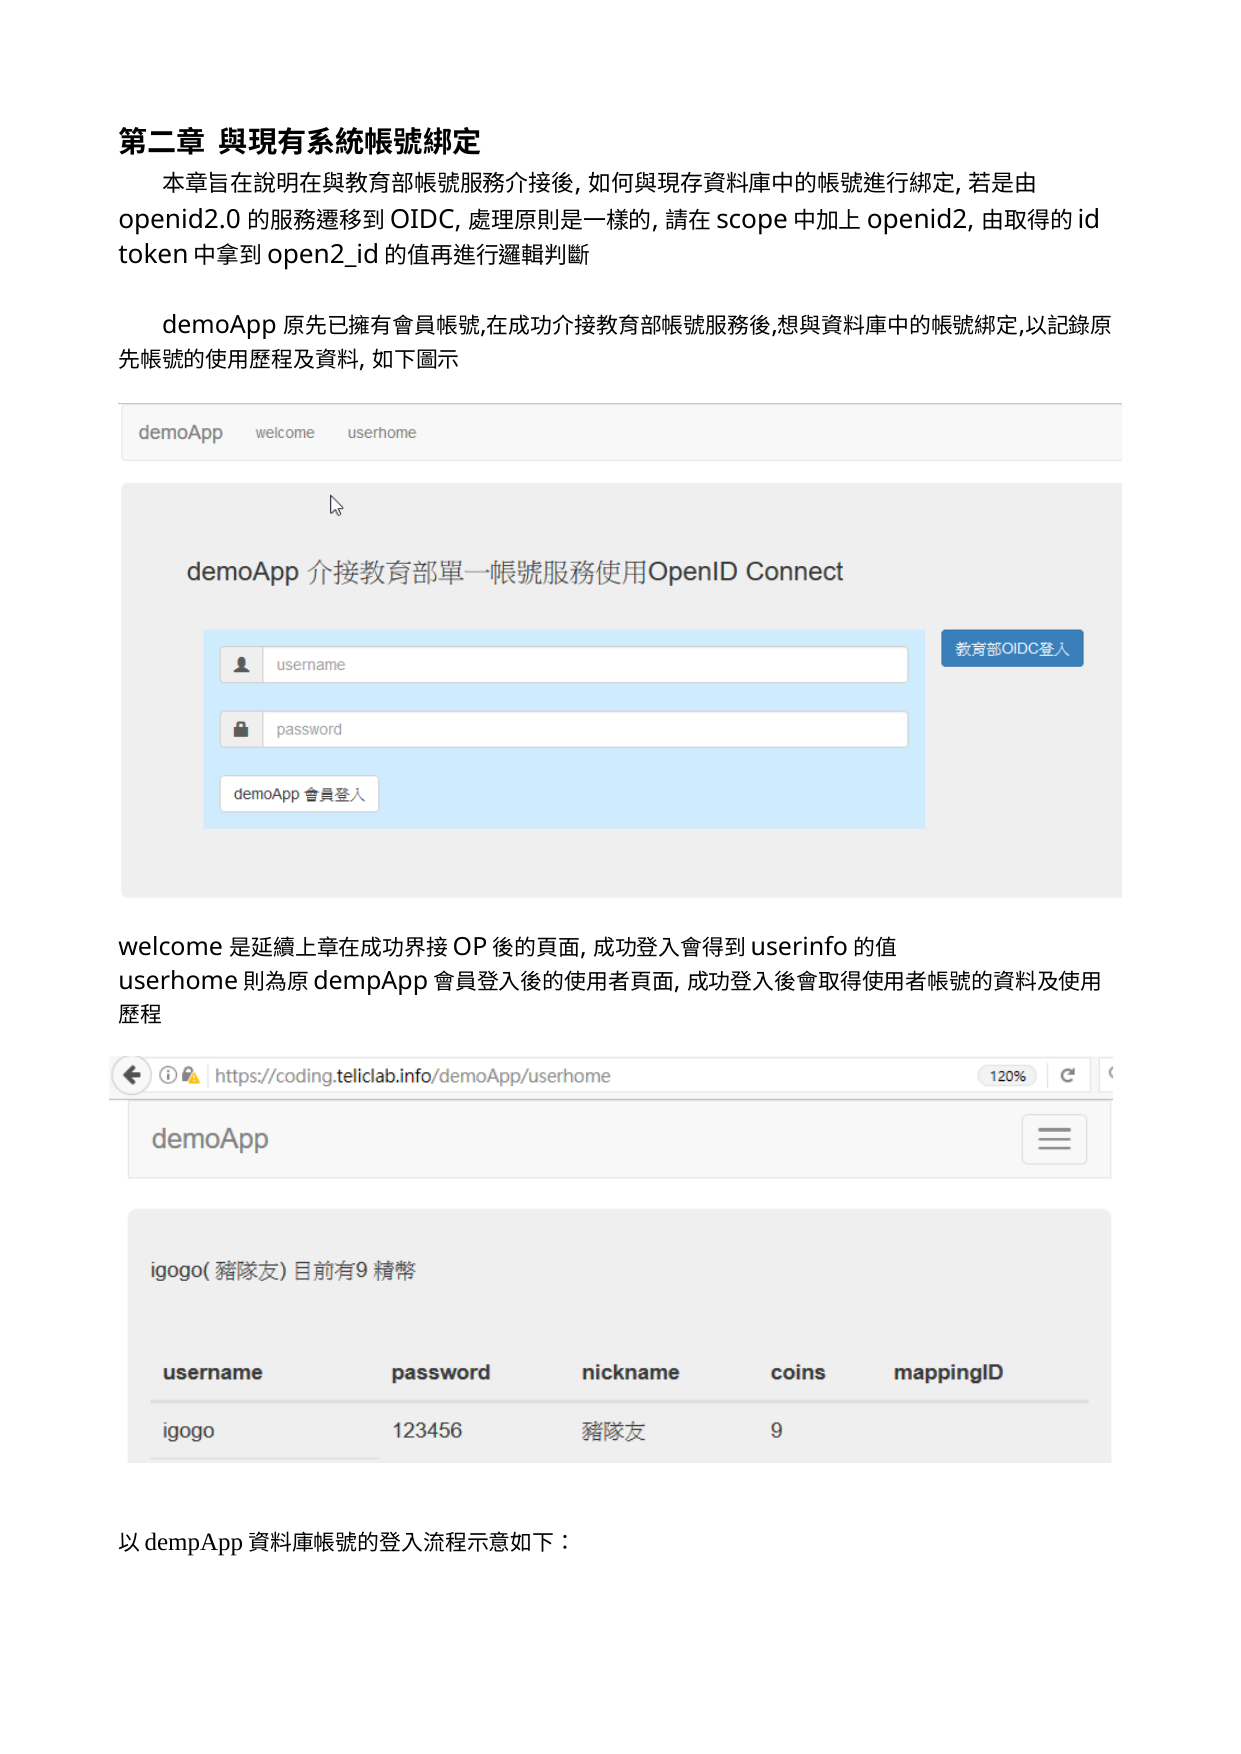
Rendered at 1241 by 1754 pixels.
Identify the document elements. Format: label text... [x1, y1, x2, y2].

picture [118, 403, 1123, 900]
picture [109, 1056, 1114, 1463]
text userhome則為原dempApp會員登入後的使用者頁面, 成功登入後會取得使用者帳號的資料及使用歷程 [118, 963, 1122, 1028]
text 以dempApp資料庫帳號的登入流程示意如下： [118, 1525, 1122, 1557]
text welcome 是延續上章在成功界接OP後的頁面, 成功登入會得到userinfo的值 [118, 928, 1122, 963]
text 第二章 與現有系統帳號綁定 [118, 118, 1122, 160]
text 本章旨在說明在與教育部帳號服務介接後, 如何與現存資料庫中的帳號進行綁定, 若是由openid2.0 的服務遷移到OIDC, 處理原則是一樣的, 請在scope中加上 openid2, 由取得的id token中拿到open2_id的值再進行邏輯判斷 [118, 160, 1122, 271]
text demoApp 原先已擁有會員帳號,在成功介接教育部帳號服務後,想與資料庫中的帳號綁定,以記錄原先帳號的使用歷程及資料, 如下圖示 [118, 307, 1122, 375]
